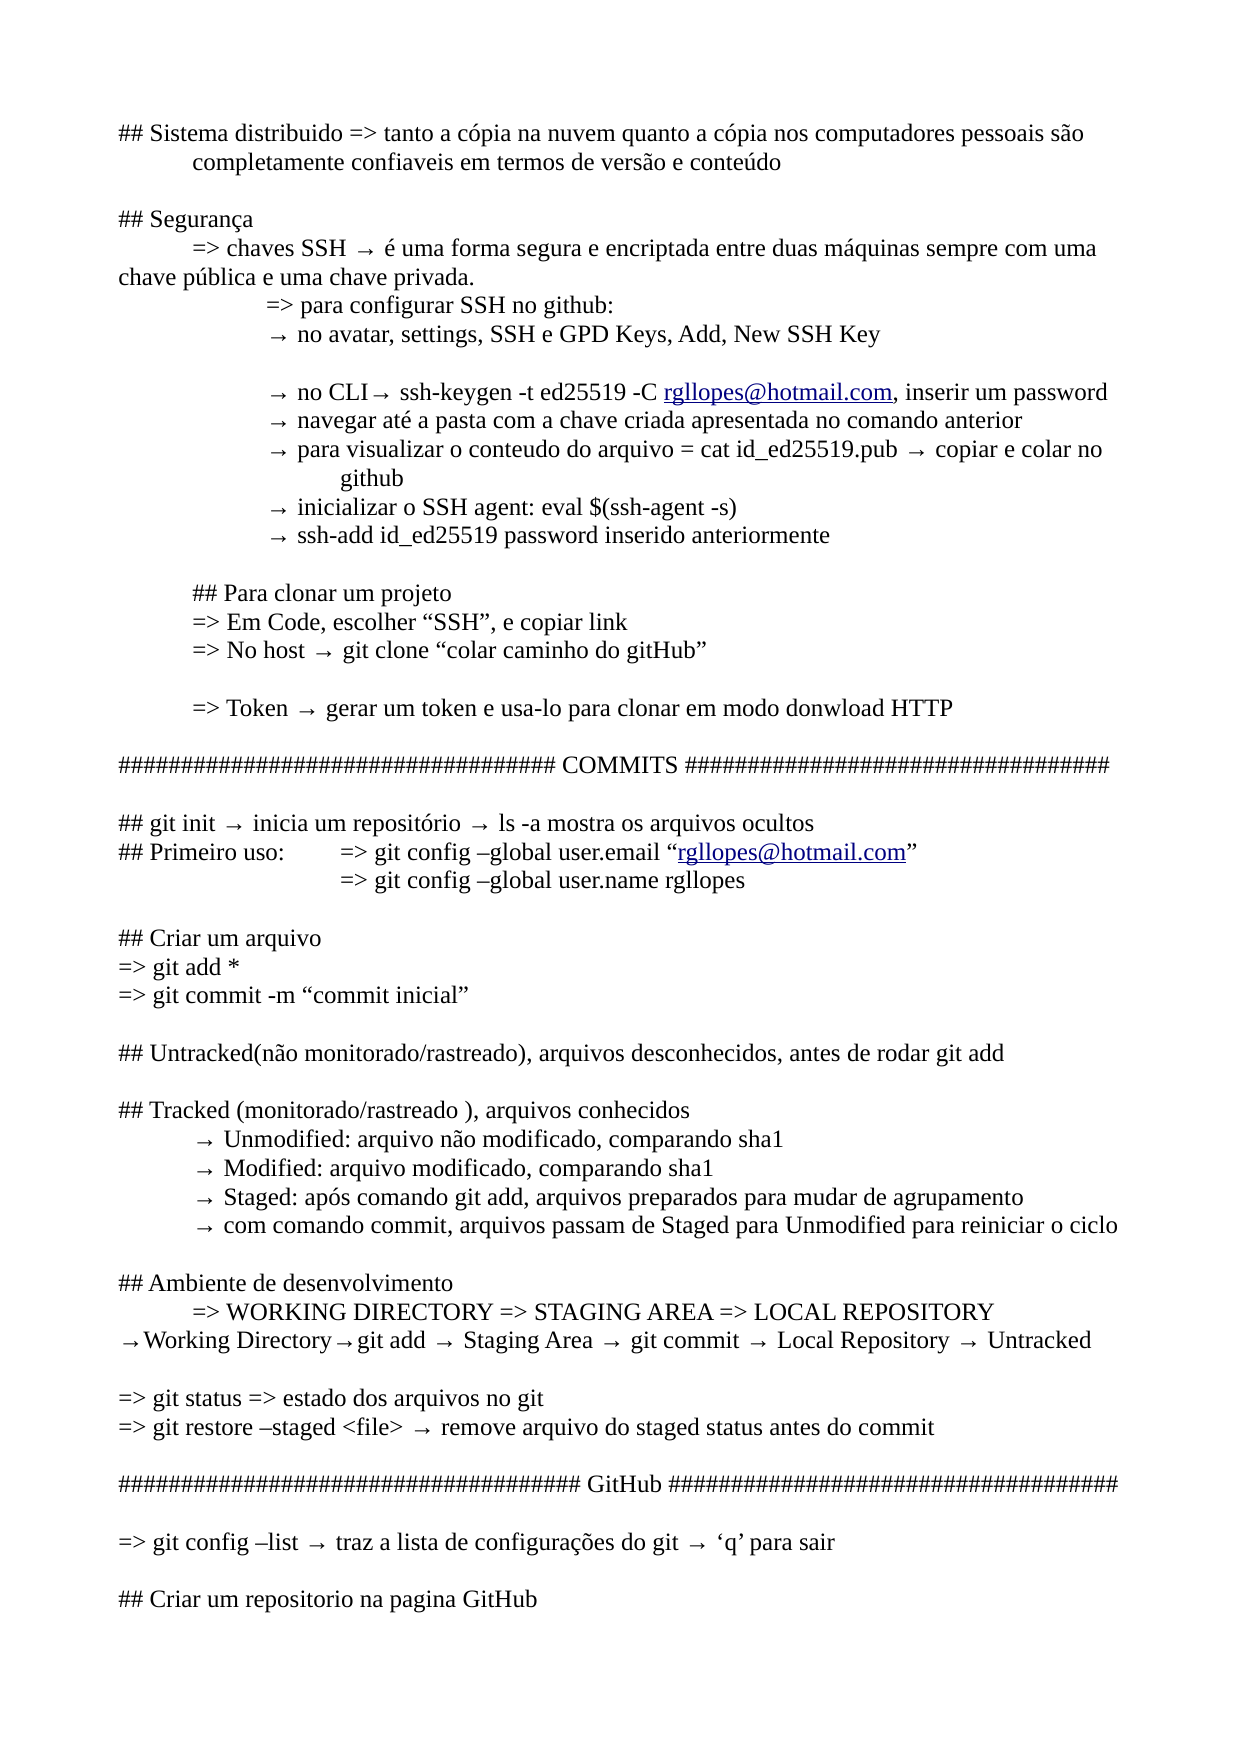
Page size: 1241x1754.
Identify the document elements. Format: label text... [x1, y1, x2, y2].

text ################################### COMMITS ################################## [118, 751, 1122, 779]
text => git config –global user.name rgllopes [118, 866, 1122, 894]
text →Working Directory→git add → Staging Area → git commit → Local Repository → Untracked [118, 1326, 1122, 1354]
text → no CLI→ ssh-keygen -t ed25519 -C rgllopes@hotmail.com, inserir um password [118, 377, 1122, 406]
text => git commit -m “commit inicial” [118, 981, 1122, 1009]
text => Em Code, escolher “SSH”, e copiar link [118, 607, 1122, 636]
text ## Primeiro uso: => git config –global user.email “rgllopes@hotmail.com” [118, 837, 1122, 866]
text => Token → gerar um token e usa-lo para clonar em modo donwload HTTP [118, 693, 1122, 722]
text => git config –list → traz a lista de configurações do git → ‘q’ para sair [118, 1527, 1122, 1556]
text => git status => estado dos arquivos no git [118, 1383, 1122, 1412]
text => WORKING DIRECTORY => STAGING AREA => LOCAL REPOSITORY [118, 1297, 1122, 1326]
text ##################################### GitHub #################################### [118, 1469, 1122, 1498]
text → Modified: arquivo modificado, comparando sha1 [118, 1153, 1122, 1182]
text ## git init → inicia um repositório → ls -a mostra os arquivos ocultos [118, 808, 1122, 837]
text → com comando commit, arquivos passam de Staged para Unmodified para reiniciar o ciclo [118, 1211, 1122, 1239]
text ## Criar um repositorio na pagina GitHub [118, 1584, 1122, 1613]
text → inicializar o SSH agent: eval $(ssh-agent -s) [118, 492, 1122, 521]
text => No host → git clone “colar caminho do gitHub” [118, 636, 1122, 664]
text => git restore –staged <file> → remove arquivo do staged status antes do commit [118, 1412, 1122, 1441]
text ## Ambiente de desenvolvimento [118, 1268, 1122, 1297]
text ## Sistema distribuido => tanto a cópia na nuvem quanto a cópia nos computadores pessoais são completamente confiaveis em termos de versão e conteúdo [118, 118, 1122, 176]
text ## Untracked(não monitorado/rastreado), arquivos desconhecidos, antes de rodar git add [118, 1038, 1122, 1067]
text → Unmodified: arquivo não modificado, comparando sha1 [118, 1124, 1122, 1153]
text → navegar até a pasta com a chave criada apresentada no comando anterior [118, 406, 1122, 434]
text ## Para clonar um projeto [118, 578, 1122, 607]
text ## Segurança [118, 204, 1122, 233]
text ## Tracked (monitorado/rastreado ), arquivos conhecidos [118, 1096, 1122, 1124]
text → Staged: após comando git add, arquivos preparados para mudar de agrupamento [118, 1182, 1122, 1211]
text → para visualizar o conteudo do arquivo = cat id_ed25519.pub → copiar e colar no github [118, 434, 1122, 492]
text → no avatar, settings, SSH e GPD Keys, Add, New SSH Key [118, 319, 1122, 348]
text => para configurar SSH no github: [118, 291, 1122, 319]
text → ssh-add id_ed25519 password inserido anteriormente [118, 521, 1122, 549]
text => chaves SSH → é uma forma segura e encriptada entre duas máquinas sempre com uma chave pública e uma chave privada. [118, 233, 1122, 291]
text ## Criar um arquivo [118, 923, 1122, 952]
text => git add * [118, 952, 1122, 981]
